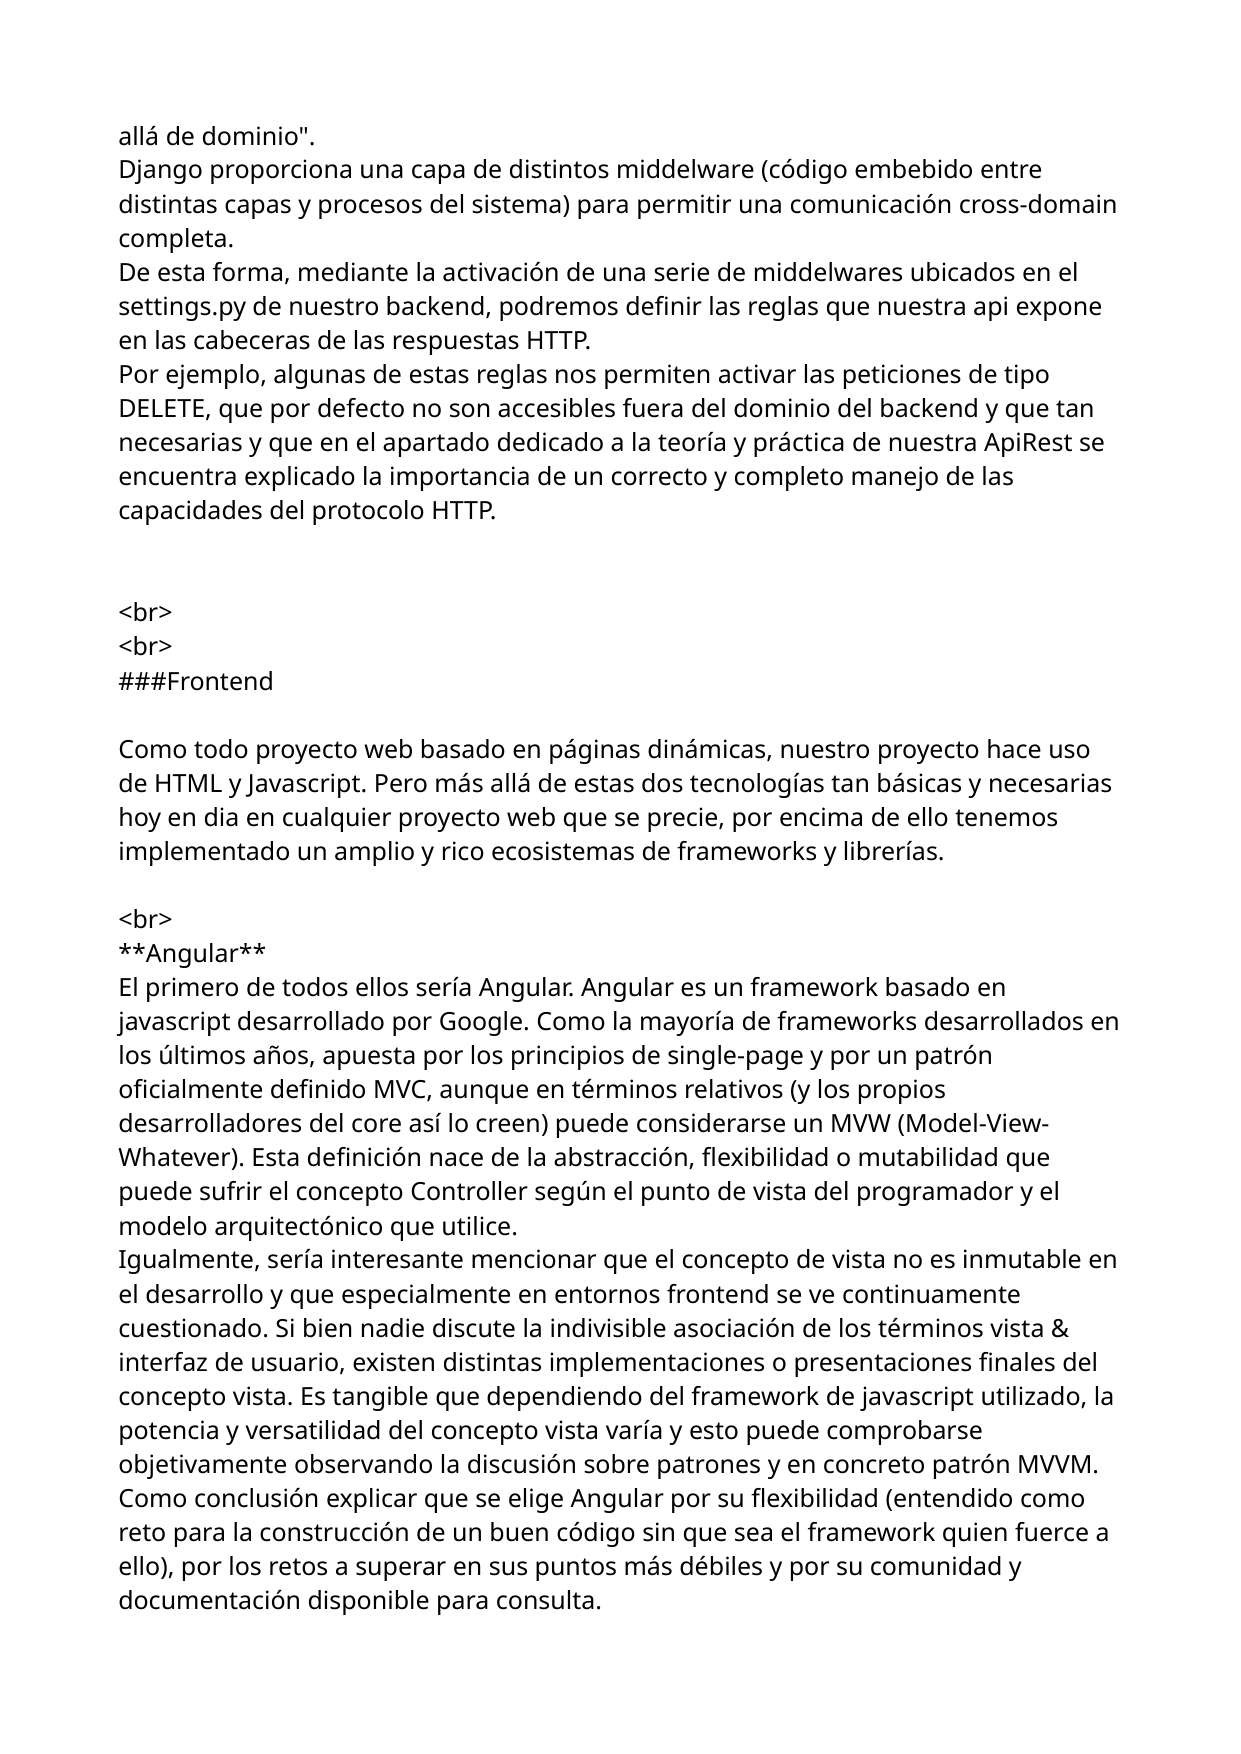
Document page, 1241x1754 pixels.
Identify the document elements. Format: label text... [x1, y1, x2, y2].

text <br> [118, 629, 1122, 663]
text Django proporciona una capa de distintos middelware (código embebido entre distintas capas y procesos del sistema) para permitir una comunicación cross-domain completa. [118, 152, 1122, 254]
text Igualmente, sería interesante mencionar que el concepto de vista no es inmutable en el desarrollo y que especialmente en entornos frontend se ve continuamente cuestionado. Si bien nadie discute la indivisible asociación de los términos vista & interfaz de usuario, existen distintas implementaciones o presentaciones finales del concepto vista. Es tangible que dependiendo del framework de javascript utilizado, la potencia y versatilidad del concepto vista varía y esto puede comprobarse objetivamente observando la discusión sobre patrones y en concreto patrón MVVM. [118, 1242, 1122, 1481]
text De esta forma, mediante la activación de una serie de middelwares ubicados en el settings.py de nuestro backend, podremos definir las reglas que nuestra api expone en las cabeceras de las respuestas HTTP. [118, 254, 1122, 357]
text Por ejemplo, algunas de estas reglas nos permiten activar las peticiones de tipo DELETE, que por defecto no son accesibles fuera del dominio del backend y que tan necesarias y que en el apartado dedicado a la teoría y práctica de nuestra ApiRest se encuentra explicado la importancia de un correcto y completo manejo de las capacidades del protocolo HTTP. [118, 357, 1122, 527]
text allá de dominio". [118, 118, 1122, 152]
text <br> [118, 902, 1122, 936]
text Como conclusión explicar que se elige Angular por su flexibilidad (entendido como reto para la construcción de un buen código sin que sea el framework quien fuerce a ello), por los retos a superar en sus puntos más débiles y por su comunidad y documentación disponible para consulta. [118, 1481, 1122, 1617]
text ###Frontend [118, 663, 1122, 697]
text El primero de todos ellos sería Angular. Angular es un framework basado en javascript desarrollado por Google. Como la mayoría de frameworks desarrollados en los últimos años, apuesta por los principios de single-page y por un patrón oficialmente definido MVC, aunque en términos relativos (y los propios desarrolladores del core así lo creen) puede considerarse un MVW (Model-View-Whatever). Esta definición nace de la abstracción, flexibilidad o mutabilidad que puede sufrir el concepto Controller según el punto de vista del programador y el modelo arquitectónico que utilice. [118, 970, 1122, 1242]
text <br> [118, 595, 1122, 629]
text Como todo proyecto web basado en páginas dinámicas, nuestro proyecto hace uso de HTML y Javascript. Pero más allá de estas dos tecnologías tan básicas y necesarias hoy en dia en cualquier proyecto web que se precie, por encima de ello tenemos implementado un amplio y rico ecosistemas de frameworks y librerías. [118, 731, 1122, 867]
text **Angular** [118, 936, 1122, 970]
